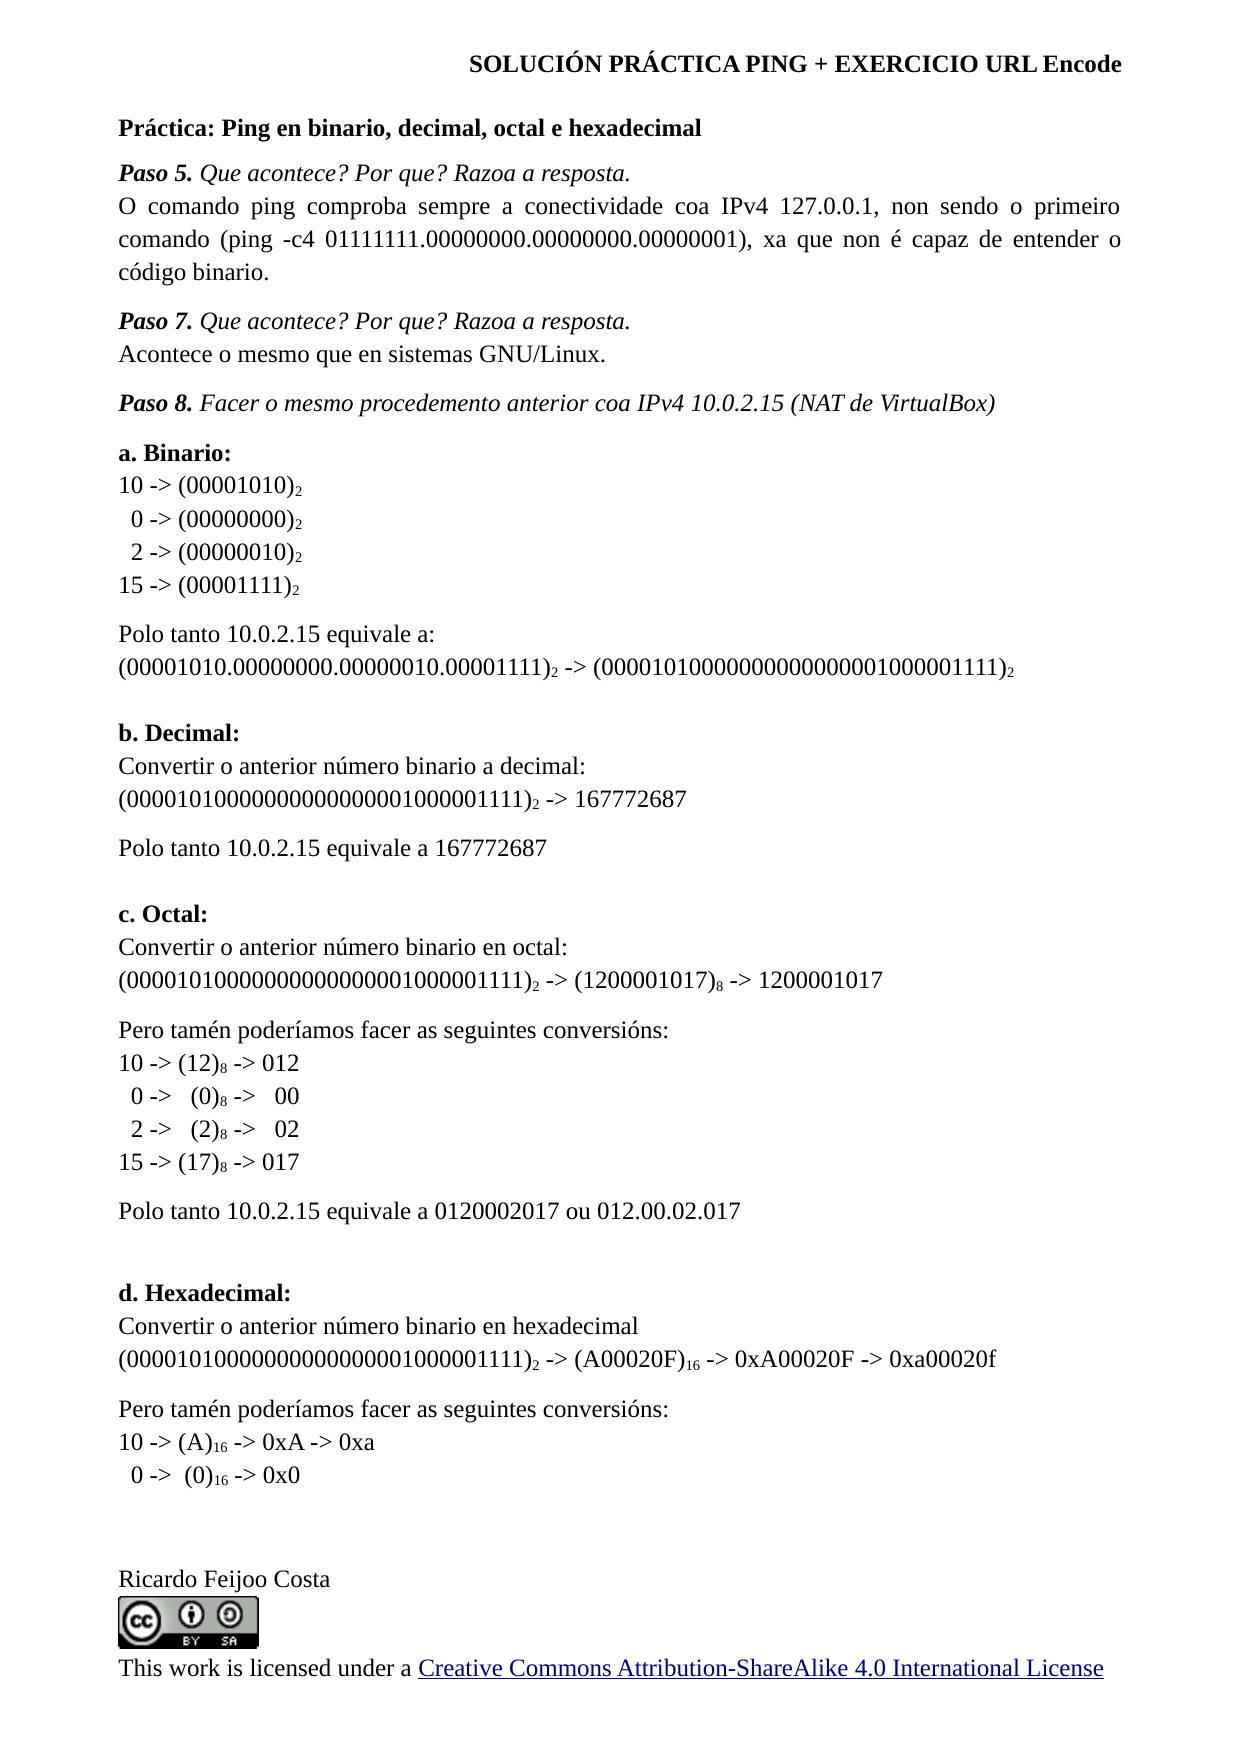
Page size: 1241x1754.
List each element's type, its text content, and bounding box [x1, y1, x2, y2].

text Polo tanto 10.0.2.15 equivale a: [118, 619, 1122, 648]
text Polo tanto 10.0.2.15 equivale a 0120002017 ou 012.00.02.017 [118, 1196, 1122, 1225]
text Práctica: Ping en binario, decimal, octal e hexadecimal [118, 113, 1122, 141]
text 2 -> (00000010)2 [118, 537, 1122, 565]
text 0 -> (0)16 -> 0x0 [118, 1460, 1122, 1488]
text Convertir o anterior número binario en octal: [118, 932, 1122, 961]
picture [118, 1596, 259, 1649]
text 10 -> (12)8 -> 012 [118, 1048, 1122, 1076]
text (00001010000000000000001000001111)2 -> 167772687 [118, 784, 1122, 813]
text 10 -> (A)16 -> 0xA -> 0xa [118, 1427, 1122, 1455]
text Acontece o mesmo que en sistemas GNU/Linux. [118, 339, 1122, 368]
text (00001010000000000000001000001111)2 -> (A00020F)16 -> 0xA00020F -> 0xa00020f [118, 1344, 1122, 1373]
text 0 -> (0)8 -> 00 [118, 1081, 1122, 1109]
text Convertir o anterior número binario a decimal: [118, 751, 1122, 780]
text Pero tamén poderíamos facer as seguintes conversións: [118, 1394, 1122, 1422]
text (00001010.00000000.00000010.00001111)2 -> (00001010000000000000001000001111)2 [118, 652, 1122, 681]
text 2 -> (2)8 -> 02 [118, 1114, 1122, 1142]
text (00001010000000000000001000001111)2 -> (1200001017)8 -> 1200001017 [118, 965, 1122, 994]
text a. Binario: [118, 438, 1122, 466]
text O comando ping comproba sempre a conectividade coa IPv4 127.0.0.1, non sendo o primeiro comando (ping -c4 01111111.00000000.00000000.00000001), xa que non é capaz de entender o código binario. [118, 191, 1122, 286]
text 0 -> (00000000)2 [118, 504, 1122, 532]
text 15 -> (00001111)2 [118, 570, 1122, 598]
text 10 -> (00001010)2 [118, 471, 1122, 499]
text Paso 5. Que acontece? Por que? Razoa a resposta. [118, 158, 1122, 186]
text c. Octal: [118, 899, 1122, 928]
text Paso 8. Facer o mesmo procedemento anterior coa IPv4 10.0.2.15 (NAT de VirtualBox) [118, 388, 1122, 417]
text Convertir o anterior número binario en hexadecimal [118, 1311, 1122, 1340]
text Polo tanto 10.0.2.15 equivale a 167772687 [118, 833, 1122, 862]
text b. Decimal: [118, 718, 1122, 747]
text Pero tamén poderíamos facer as seguintes conversións: [118, 1015, 1122, 1043]
text Paso 7. Que acontece? Por que? Razoa a resposta. [118, 306, 1122, 335]
text d. Hexadecimal: [118, 1278, 1122, 1307]
text 15 -> (17)8 -> 017 [118, 1147, 1122, 1176]
